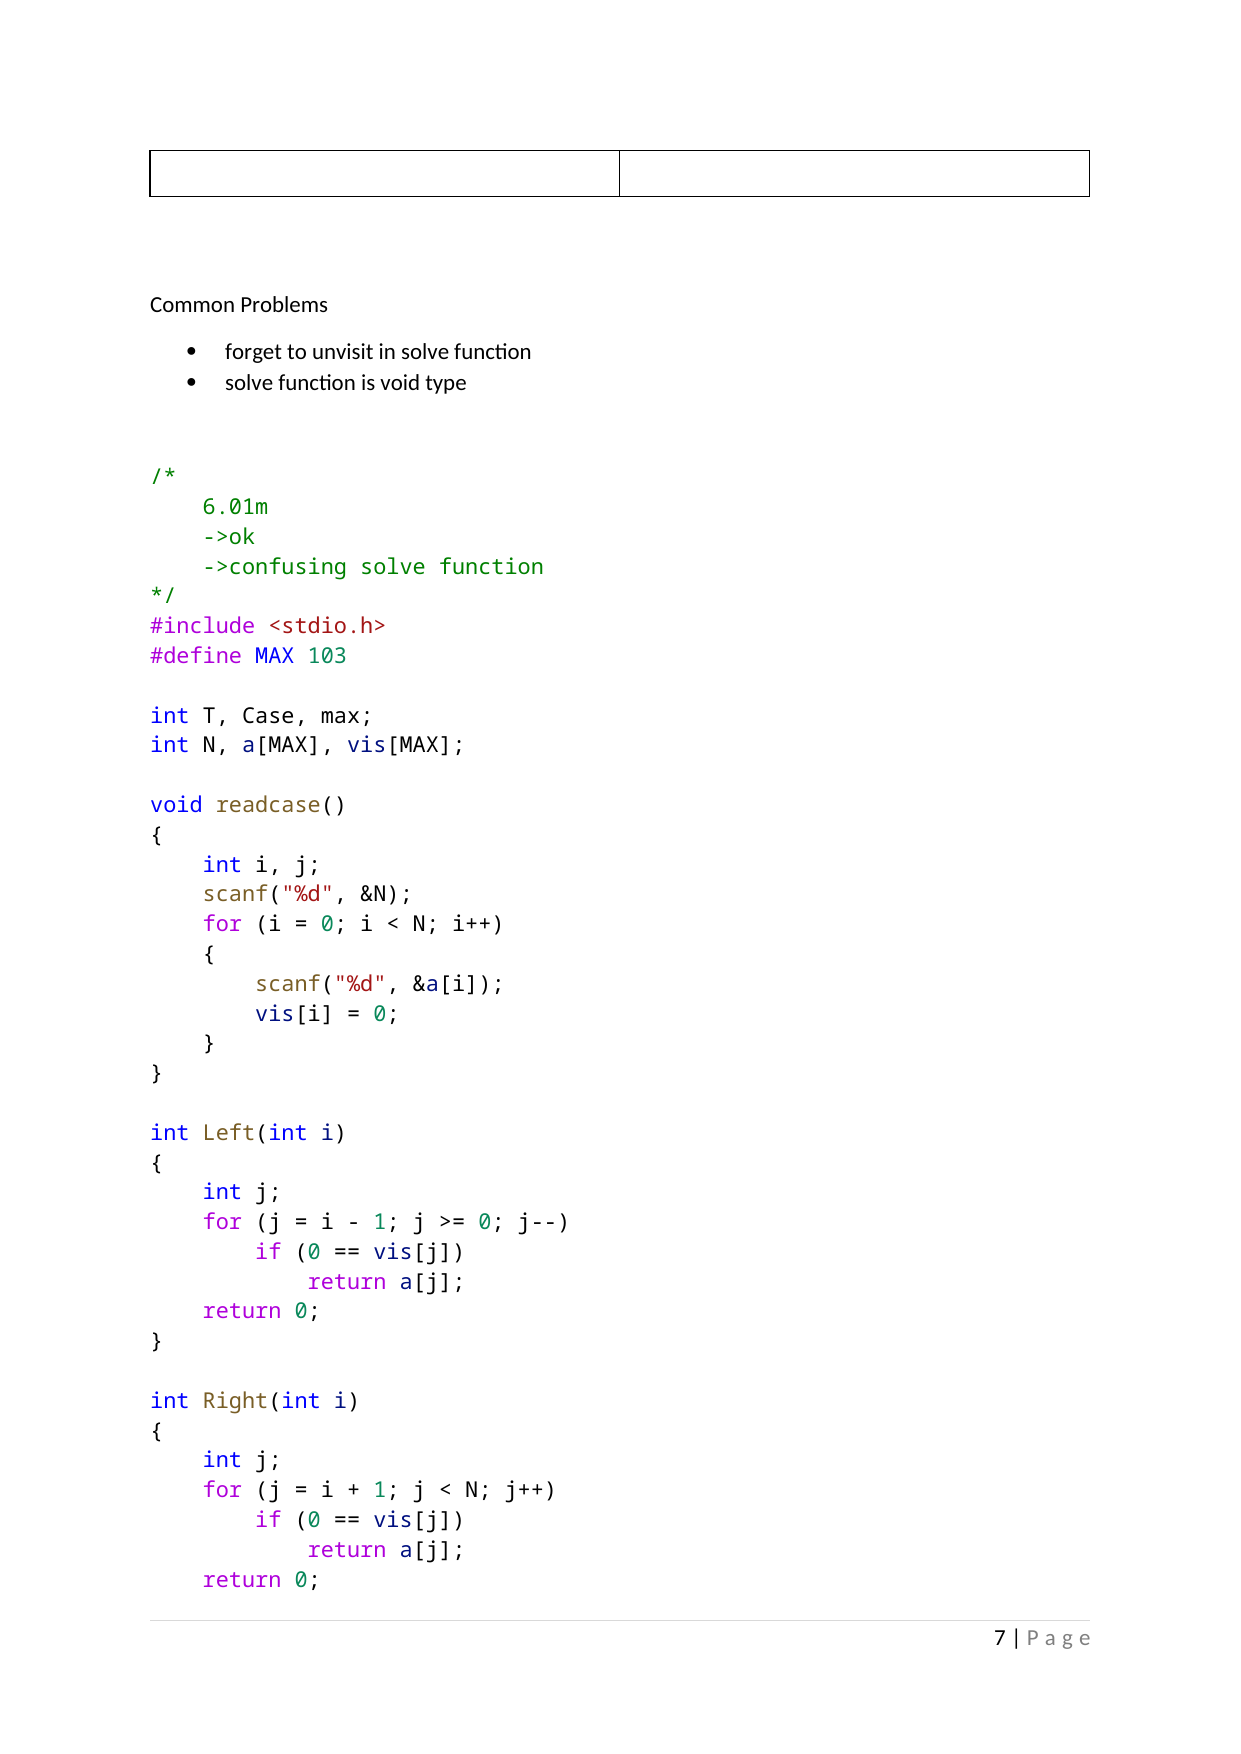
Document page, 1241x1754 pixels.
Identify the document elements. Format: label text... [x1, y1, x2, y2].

text int Right(int i) [150, 1385, 1090, 1415]
text int i, j; [150, 849, 1090, 878]
text ->ok [150, 521, 1090, 551]
text ->confusing solve function [150, 551, 1090, 581]
text { [150, 938, 1090, 968]
text { [150, 1147, 1090, 1176]
text for (j = i - 1; j >= 0; j--) [150, 1206, 1090, 1236]
table_cell [151, 151, 619, 196]
text */ [150, 581, 1090, 610]
text vis[i] = 0; [150, 998, 1090, 1027]
text for (i = 0; i < N; i++) [150, 908, 1090, 938]
list forget to unvisit in solve function [187, 337, 1090, 365]
text return 0; [150, 1564, 1090, 1593]
text #define MAX 103 [150, 640, 1090, 670]
text int j; [150, 1176, 1090, 1206]
text } [150, 1027, 1090, 1057]
text if (0 == vis[j]) [150, 1504, 1090, 1534]
text int T, Case, max; [150, 700, 1090, 729]
text return 0; [150, 1296, 1090, 1325]
text for (j = i + 1; j < N; j++) [150, 1474, 1090, 1504]
text /* [150, 461, 1090, 491]
text #include <stdio.h> [150, 610, 1090, 640]
text int N, a[MAX], vis[MAX]; [150, 729, 1090, 759]
text return a[j]; [150, 1534, 1090, 1564]
text int Left(int i) [150, 1117, 1090, 1147]
text return a[j]; [150, 1266, 1090, 1296]
text 6.01m [150, 491, 1090, 521]
text } [150, 1057, 1090, 1087]
text void readcase() [150, 789, 1090, 819]
text { [150, 819, 1090, 849]
text int j; [150, 1444, 1090, 1474]
table_cell [620, 151, 1089, 196]
text scanf("%d", &N); [150, 878, 1090, 908]
list solve function is void type [187, 368, 1090, 396]
text } [150, 1325, 1090, 1355]
text scanf("%d", &a[i]); [150, 968, 1090, 998]
text if (0 == vis[j]) [150, 1236, 1090, 1266]
text Common Problems [150, 291, 1090, 318]
text { [150, 1415, 1090, 1444]
